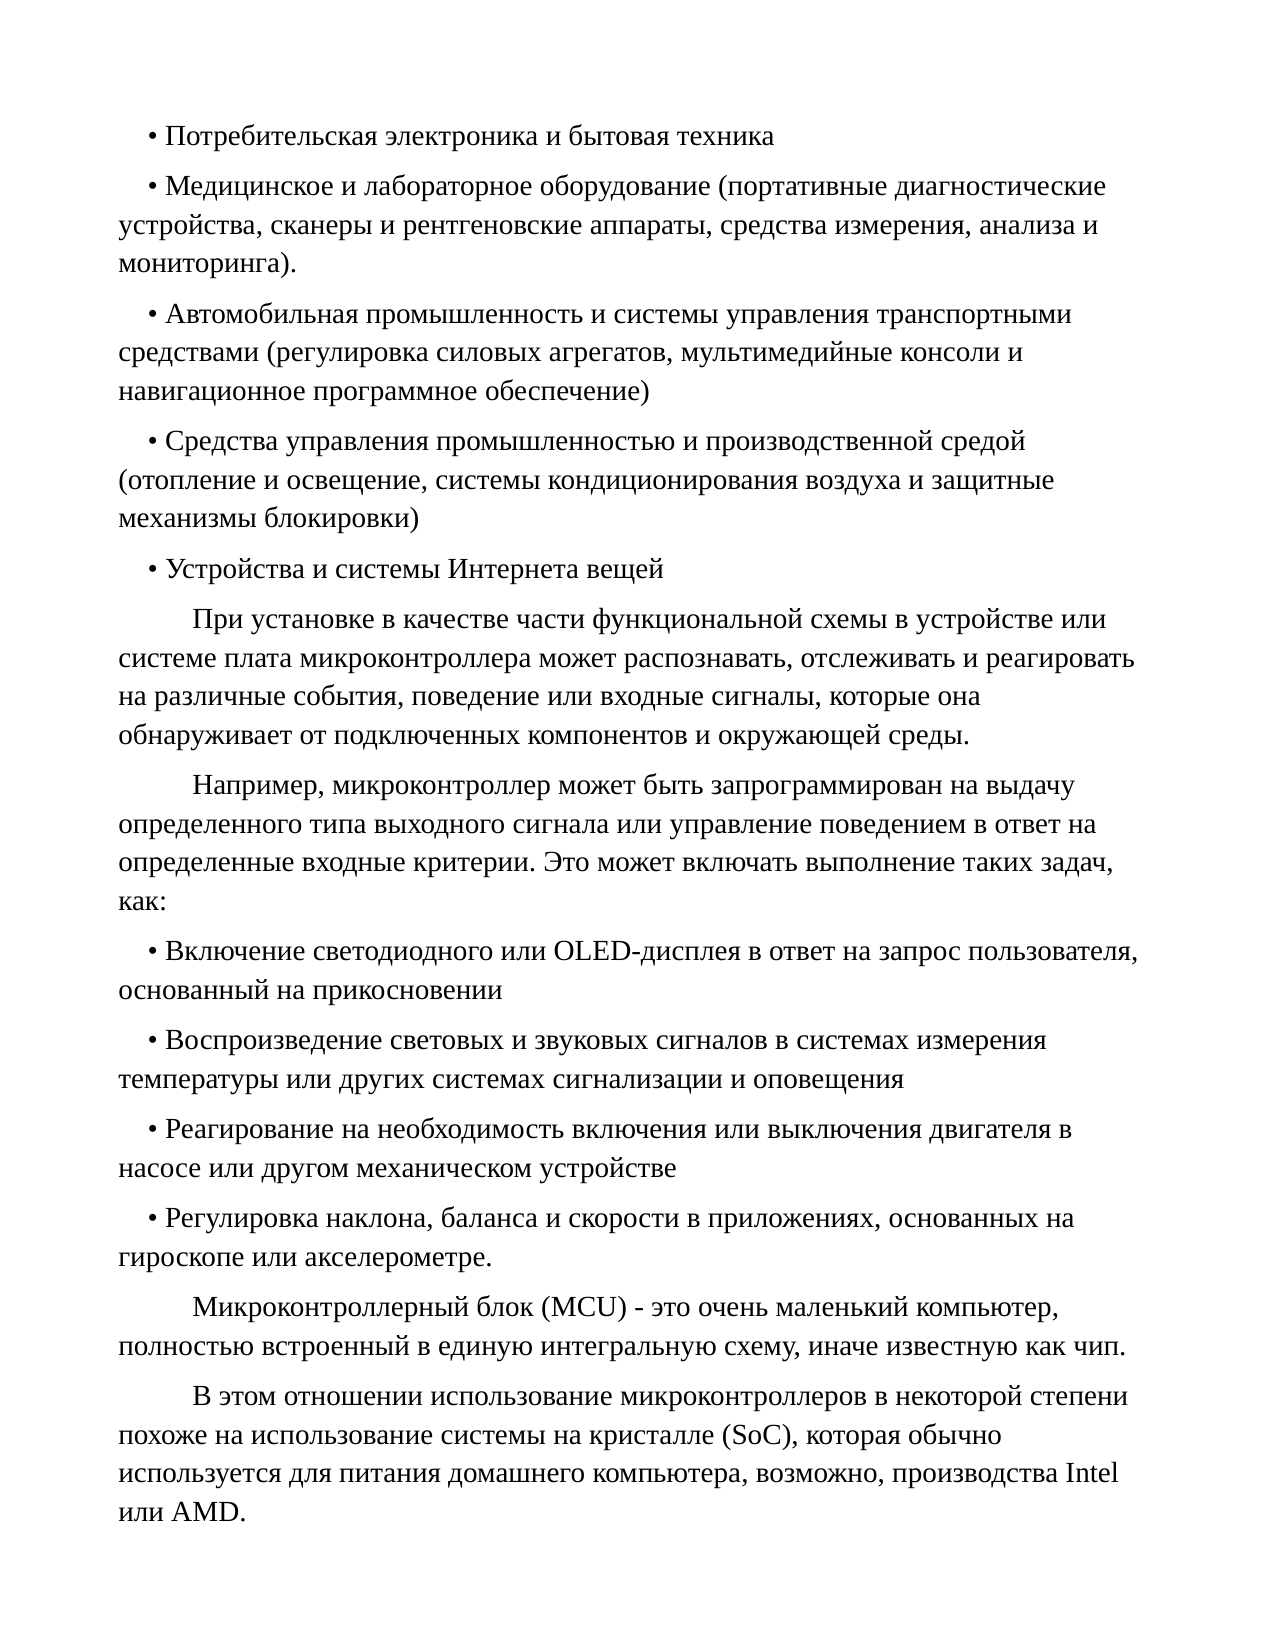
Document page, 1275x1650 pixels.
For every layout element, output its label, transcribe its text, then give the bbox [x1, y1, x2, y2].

text Например, микроконтроллер может быть запрограммирован на выдачу определенного типа выходного сигнала или управление поведением в ответ на определенные входные критерии. Это может включать выполнение таких задач, как: [118, 767, 1157, 917]
text • Медицинское и лабораторное оборудование (портативные диагностические устройства, сканеры и рентгеновские аппараты, средства измерения, анализа и мониторинга). [118, 168, 1157, 279]
text • Воспроизведение световых и звуковых сигналов в системах измерения температуры или других системах сигнализации и оповещения [118, 1022, 1157, 1094]
text • Регулировка наклона, баланса и скорости в приложениях, основанных на гироскопе или акселерометре. [118, 1200, 1157, 1272]
text • Устройства и системы Интернета вещей [118, 551, 1157, 584]
text Микроконтроллерный блок (MCU) - это очень маленький компьютер, полностью встроенный в единую интегральную схему, иначе известную как чип. [118, 1289, 1157, 1361]
text • Реагирование на необходимость включения или выключения двигателя в насосе или другом механическом устройстве [118, 1111, 1157, 1183]
text • Потребительская электроника и бытовая техника [118, 118, 1157, 152]
text При установке в качестве части функциональной схемы в устройстве или системе плата микроконтроллера может распознавать, отслеживать и реагировать на различные события, поведение или входные сигналы, которые она обнаруживает от подключенных компонентов и окружающей среды. [118, 601, 1157, 751]
text В этом отношении использование микроконтроллеров в некоторой степени похоже на использование системы на кристалле (SoC), которая обычно используется для питания домашнего компьютера, возможно, производства Intel или AMD. [118, 1378, 1157, 1527]
text • Средства управления промышленностью и производственной средой (отопление и освещение, системы кондиционирования воздуха и защитные механизмы блокировки) [118, 423, 1157, 534]
text • Автомобильная промышленность и системы управления транспортными средствами (регулировка силовых агрегатов, мультимедийные консоли и навигационное программное обеспечение) [118, 296, 1157, 407]
text • Включение светодиодного или OLED-дисплея в ответ на запрос пользователя, основанный на прикосновении [118, 933, 1157, 1006]
